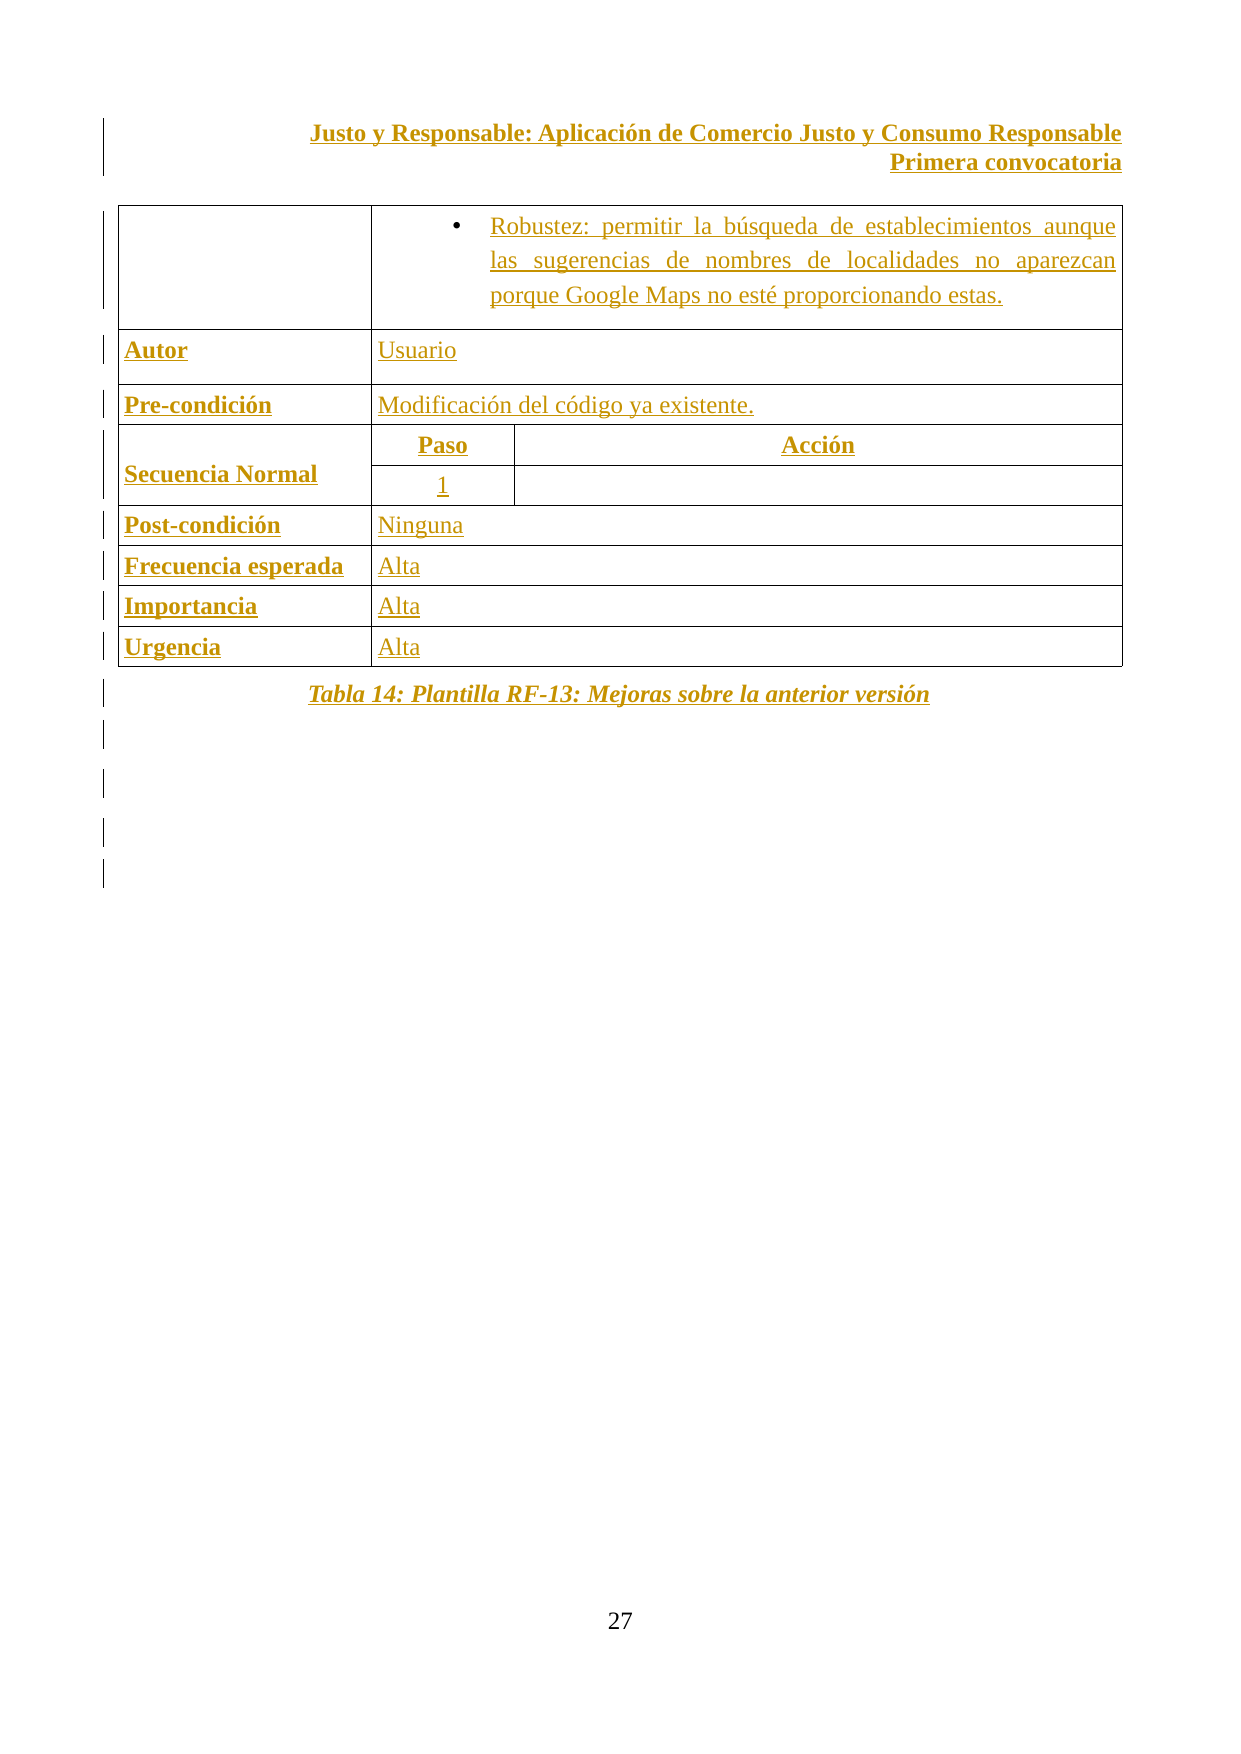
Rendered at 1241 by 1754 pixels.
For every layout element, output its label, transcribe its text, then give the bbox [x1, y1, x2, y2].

table_cell Pre-condición [119, 385, 371, 424]
table_cell Post-condición [119, 506, 371, 545]
text Tabla 14: Plantilla RF-13: Mejoras sobre la anterior versión [118, 679, 1122, 707]
table_cell Urgencia [119, 627, 371, 666]
table_cell Secuencia Normal [119, 425, 371, 505]
table_cell Usuario [372, 330, 1122, 384]
table_cell A la versión ya desarrollada previamente, se le incluirán las siguientes mejoras: En la aplicación de gestión, se añadirá la funcionalidad para poder administrar las categorías y subcategorías de productos, así como la lista de importadoras y los tipos de establecimientos. Para la información disponible de productos en los establecimientos, se establecerá un margen temporal que el administrador podrá configurar. Superado dicho margen, se indicará al propietario del establecimiento que debe renovar la información para ese producto, enviándole para ello un correo electrónico. Además, se completará la interfaz para permitir tanto al usuario establecimiento como al administrador la identificación de los productos cuya información haya caducado. Mejora en las opciones de búsqueda avanzada para establecimientos, para poder filtrar los resultados por cualquiera de los campos. Reemplazar el término de banca ética por finanzas éticas. Incorporar las indicaciones de Google Maps para poder llegar al destino seleccionado. Internacionalización completa de los mapas (opciones en el idioma de la aplicación). En la información del establecimiento sobre el mapa, permitir acceder a la pantalla con toda la información del mismo. Mostrar confirmación cuando se introduce un nuevo comentario. Posibilidad de editar la información de los productos introducidos para un establecimiento, en la aplicación de gestión. Dar soporte en SSL para la aplicación de gestión. Corregir errores en la internacionalización. Robustez: permitir la búsqueda de establecimientos aunque las sugerencias de nombres de localidades no aparezcan porque Google Maps no esté proporcionando estas. [372, 206, 1122, 329]
table_cell [119, 206, 371, 329]
table_cell Alta [372, 586, 1122, 626]
table_cell Ninguna [372, 506, 1122, 545]
table_cell [515, 466, 1122, 505]
table_cell Frecuencia esperada [119, 546, 371, 585]
table_cell 1 [372, 466, 514, 505]
table_cell Modificación del código ya existente. [372, 385, 1122, 424]
table_cell Paso [372, 425, 514, 464]
table_cell Importancia [119, 586, 371, 626]
table_cell Alta [372, 546, 1122, 585]
table_cell Autor [119, 330, 371, 384]
table_cell Alta [372, 627, 1122, 666]
table_cell Acción [515, 425, 1122, 464]
